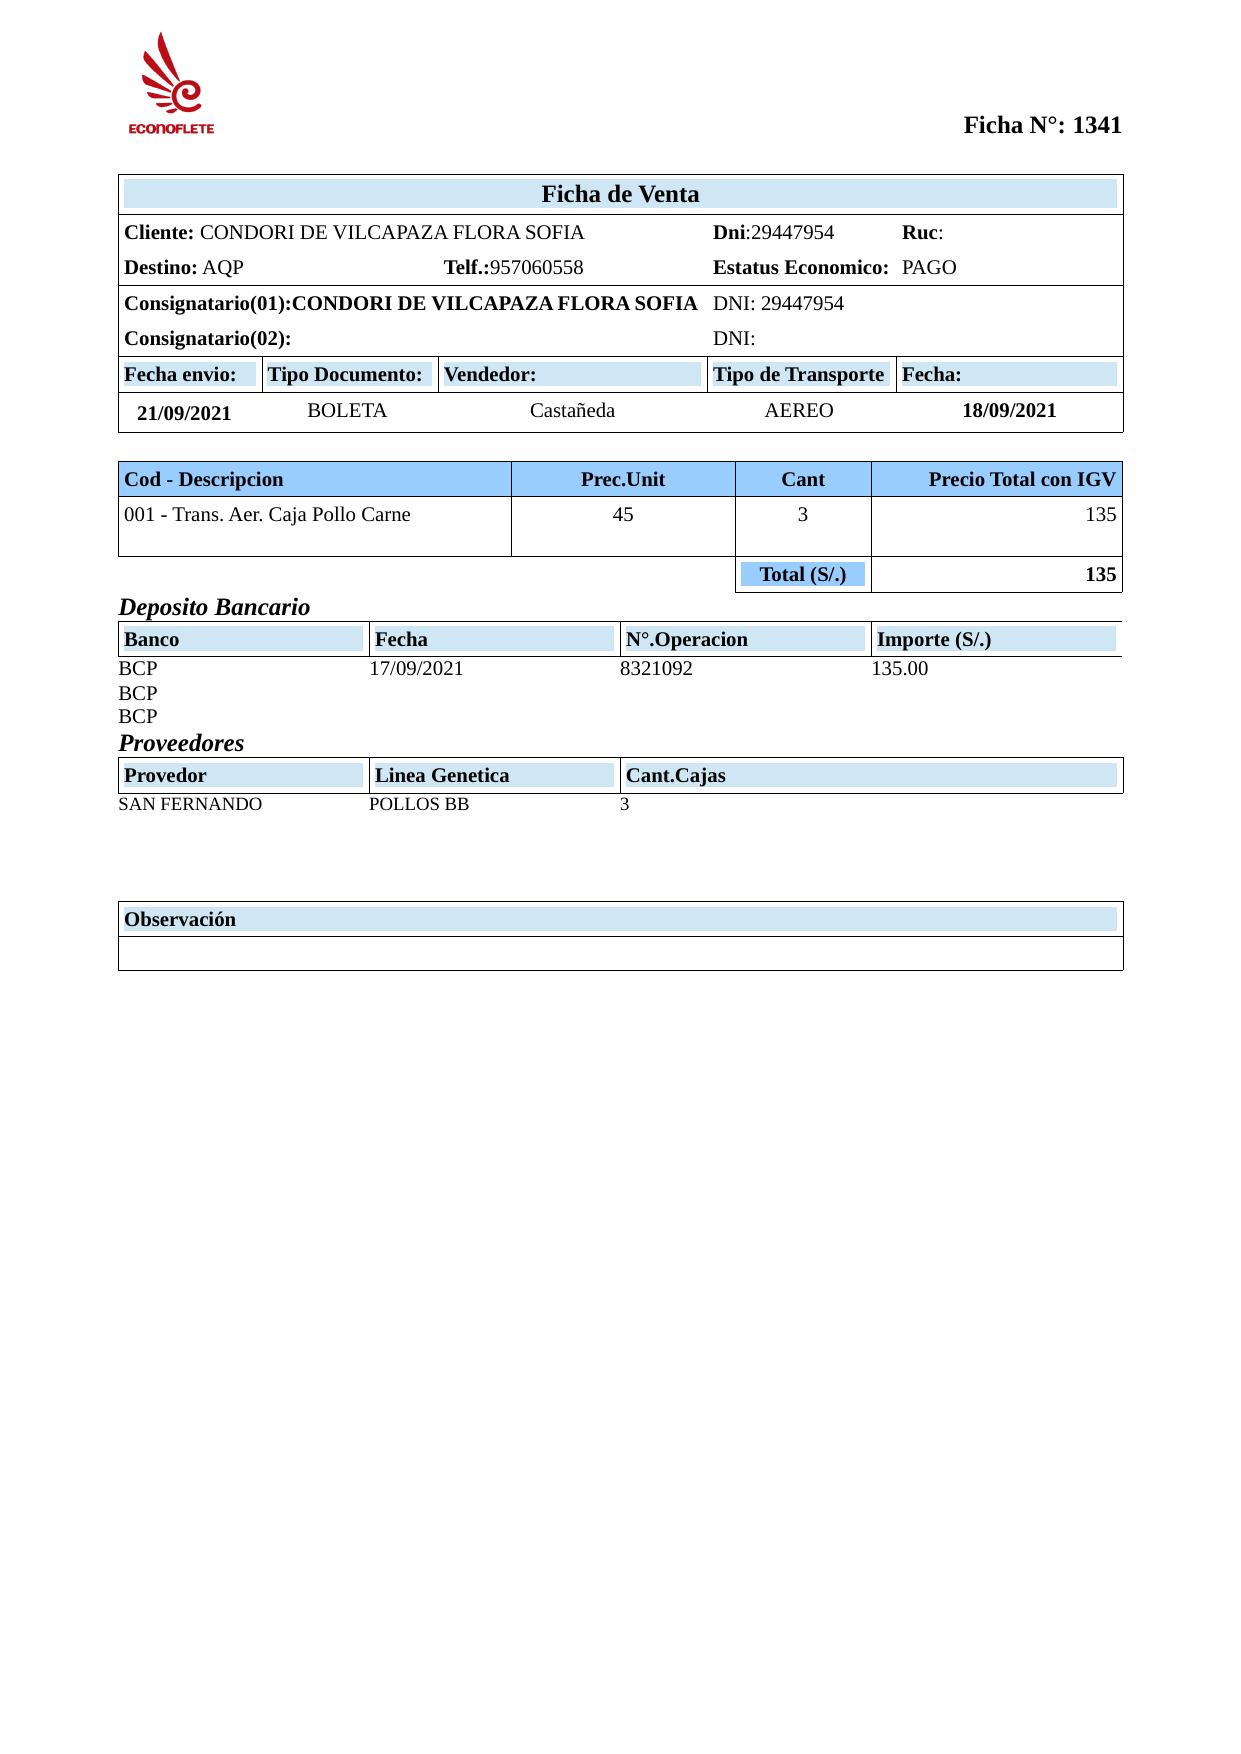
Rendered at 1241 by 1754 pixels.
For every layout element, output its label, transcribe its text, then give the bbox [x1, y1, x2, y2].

table_cell [871, 680, 1122, 704]
table_header Linea Genetica [370, 758, 620, 793]
table_cell [369, 879, 620, 901]
table_cell POLLOS BB [369, 794, 620, 814]
table_header Cant.Cajas [621, 758, 1123, 793]
text Deposito Bancario [118, 592, 1122, 621]
table_cell [369, 680, 620, 704]
table_header Provedor [119, 758, 369, 793]
table_cell SAN FERNANDO [118, 794, 369, 814]
table_cell 001 - Trans. Aer. Caja Pollo Carne [119, 497, 511, 556]
table_cell 21/09/2021 [119, 393, 262, 432]
table_cell Dni:29447954 [707, 215, 896, 249]
table_cell [119, 937, 1123, 969]
table_cell Estatus Economico: [707, 249, 896, 285]
table_header Banco [119, 622, 369, 656]
table_cell 135.00 [871, 657, 1122, 680]
table_cell [369, 858, 620, 879]
table_cell [511, 557, 735, 592]
table_cell [118, 858, 369, 879]
table_cell DNI: [707, 321, 1123, 356]
table_cell Castañeda [438, 393, 707, 432]
table_header Fecha [370, 622, 620, 656]
table_cell [620, 705, 871, 728]
table_cell 135 [872, 557, 1122, 592]
table_cell 3 [736, 497, 871, 556]
table_cell Cliente: CONDORI DE VILCAPAZA FLORA SOFIA [119, 215, 707, 249]
table_cell BCP [118, 680, 369, 704]
table_header Ficha de Venta [119, 175, 1123, 214]
table_cell BCP [118, 705, 369, 728]
table_cell DNI: 29447954 [707, 286, 1123, 321]
table_cell [369, 836, 620, 858]
text Proveedores [118, 728, 1122, 757]
table_header Observación [119, 902, 1123, 936]
table_header Importe (S/.) [872, 622, 1122, 656]
table_header Cant [736, 462, 871, 496]
table_cell [118, 557, 511, 592]
table_header Cod - Descripcion [119, 462, 511, 496]
table_cell [118, 879, 369, 901]
table_cell Fecha envio: [119, 357, 262, 392]
table_cell [620, 879, 1123, 901]
table_cell 8321092 [620, 657, 871, 680]
table_cell Consignatario(02): [119, 321, 707, 356]
table_cell [118, 815, 369, 836]
table_cell Ruc: [896, 215, 1123, 249]
table_cell BCP [118, 657, 369, 680]
table_header Prec.Unit [512, 462, 735, 496]
table_cell Vendedor: [439, 357, 707, 392]
table_cell [369, 815, 620, 836]
table_cell 18/09/2021 [896, 393, 1123, 432]
table_cell AEREO [707, 393, 896, 432]
table_cell 45 [512, 497, 735, 556]
table_cell Consignatario(01):CONDORI DE VILCAPAZA FLORA SOFIA [119, 286, 707, 321]
table_cell [369, 705, 620, 728]
table_cell 17/09/2021 [369, 657, 620, 680]
table_cell [118, 836, 369, 858]
table_header Precio Total con IGV [872, 462, 1122, 496]
table_cell Fecha: [897, 357, 1123, 392]
table_cell Telf.:957060558 [438, 249, 707, 285]
table_cell [620, 836, 1123, 858]
table_cell [620, 858, 1123, 879]
table_header N°.Operacion [621, 622, 871, 656]
picture [118, 31, 225, 134]
table_cell 135 [872, 497, 1122, 556]
table_cell Total (S/.) [736, 557, 871, 592]
table_cell [620, 680, 871, 704]
table_cell BOLETA [262, 393, 438, 432]
table_cell PAGO [896, 249, 1123, 285]
table_cell [620, 815, 1123, 836]
table_cell Destino: AQP [119, 249, 438, 285]
table_cell [871, 705, 1122, 728]
table_cell Tipo de Transporte [708, 357, 896, 392]
table_cell 3 [620, 794, 1123, 814]
table_cell Tipo Documento: [263, 357, 438, 392]
